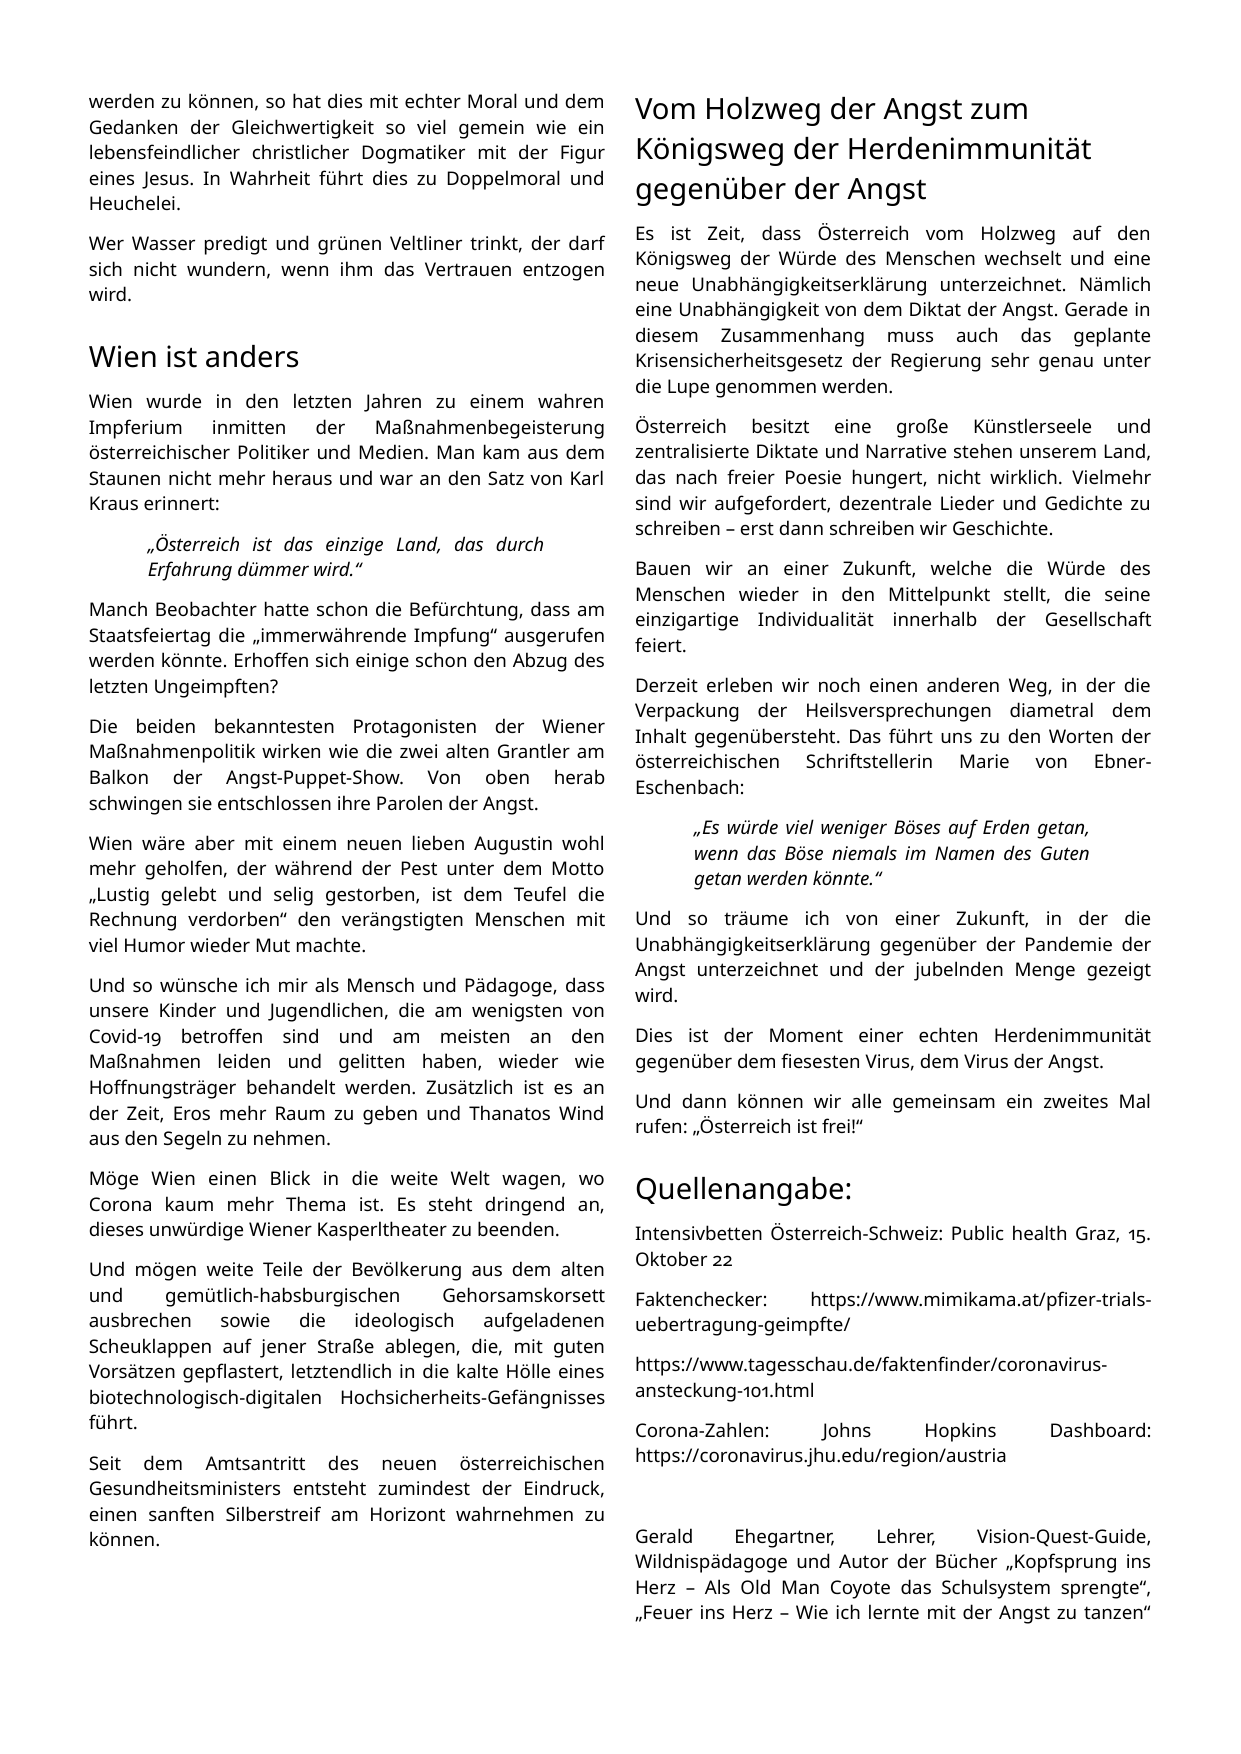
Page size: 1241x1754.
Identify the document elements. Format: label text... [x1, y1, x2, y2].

text Wien wurde in den letzten Jahren zu einem wahren Impferium inmitten der Maßnahmenbegeisterung österreichischer Politiker und Medien. Man kam aus dem Staunen nicht mehr heraus und war an den Satz von Karl Kraus erinnert: [88, 389, 605, 516]
text „Österreich ist das einzige Land, das durch Erfahrung dümmer wird.“ [148, 531, 546, 582]
text Seit dem Amtsantritt des neuen österreichischen Gesundheitsministers entsteht zumindest der Eindruck, einen sanften Silberstreif am Horizont wahrnehmen zu können. [88, 1450, 605, 1552]
text „Es würde viel weniger Böses auf Erden getan, wenn das Böse niemals im Namen des Guten getan werden könnte.“ [694, 814, 1093, 891]
text Es ist Zeit, dass Österreich vom Holzweg auf den Königsweg der Würde des Menschen wechselt und eine neue Unabhängigkeitserklärung unterzeichnet. Nämlich eine Unabhängigkeit von dem Diktat der Angst. Gerade in diesem Zusammenhang muss auch das geplante Krisensicherheitsgesetz der Regierung sehr genau unter die Lupe genommen werden. [635, 220, 1152, 399]
text Manch Beobachter hatte schon die Befürchtung, dass am Staatsfeiertag die „immerwährende Impfung“ ausgerufen werden könnte. Erhoffen sich einige schon den Abzug des letzten Ungeimpften? [88, 597, 605, 699]
text Die beiden bekanntesten Protagonisten der Wiener Maßnahmenpolitik wirken wie die zwei alten Grantler am Balkon der Angst-Puppet-Show. Von oben herab schwingen sie entschlossen ihre Parolen der Angst. [88, 713, 605, 815]
text Bauen wir an einer Zukunft, welche die Würde des Menschen wieder in den Mittelpunkt stellt, die seine einzigartige Individualität innerhalb der Gesellschaft feiert. [635, 556, 1152, 658]
text Dies ist der Moment einer echten Herdenimmunität gegenüber dem fiesesten Virus, dem Virus der Angst. [635, 1022, 1152, 1073]
subtitle Wien ist anders [88, 336, 605, 376]
text Möge Wien einen Blick in die weite Welt wagen, wo Corona kaum mehr Thema ist. Es steht dringend an, dieses unwürdige Wiener Kasperltheater zu beenden. [88, 1165, 605, 1242]
subtitle Quellenangabe: [635, 1168, 1152, 1208]
text https://www.tagesschau.de/faktenfinder/coronavirus-ansteckung-101.html [635, 1352, 1152, 1403]
text Faktenchecker: https://www.mimikama.at/pfizer-trials-uebertragung-geimpfte/ [635, 1286, 1152, 1337]
subtitle Vom Holzweg der Angst zum Königsweg der Herdenimmunität gegenüber der Angst [635, 88, 1152, 208]
text Intensivbetten Österreich-Schweiz: Public health Graz, 15. Oktober 22 [635, 1220, 1152, 1271]
text Und so wünsche ich mir als Mensch und Pädagoge, dass unsere Kinder und Jugendlichen, die am wenigsten von Covid-19 betroffen sind und am meisten an den Maßnahmen leiden und gelitten haben, wieder wie Hoffnungsträger behandelt werden. Zusätzlich ist es an der Zeit, Eros mehr Raum zu geben und Thanatos Wind aus den Segeln zu nehmen. [88, 972, 605, 1151]
text Und dann können wir alle gemeinsam ein zweites Mal rufen: „Österreich ist frei!“ [635, 1088, 1152, 1139]
text Corona-Zahlen: Johns Hopkins Dashboard: https://coronavirus.jhu.edu/region/austria [635, 1417, 1152, 1468]
text Gerald Ehegartner, Lehrer, Vision-Quest-Guide, Wildnispädagoge und Autor der Bücher „Kopfsprung ins Herz – Als Old Man Coyote das Schulsystem sprengte“, „Feuer ins Herz – Wie ich lernte mit der Angst zu tanzen“ [635, 1523, 1152, 1625]
text Wien wäre aber mit einem neuen lieben Augustin wohl mehr geholfen, der während der Pest unter dem Motto „Lustig gelebt und selig gestorben, ist dem Teufel die Rechnung verdorben“ den verängstigten Menschen mit viel Humor wieder Mut machte. [88, 830, 605, 958]
text Derzeit erleben wir noch einen anderen Weg, in der die Verpackung der Heilsversprechungen diametral dem Inhalt gegenübersteht. Das führt uns zu den Worten der österreichischen Schriftstellerin Marie von Ebner-Eschenbach: [635, 672, 1152, 800]
text Und so träume ich von einer Zukunft, in der die Unabhängigkeitserklärung gegenüber der Pandemie der Angst unterzeichnet und der jubelnden Menge gezeigt wird. [635, 906, 1152, 1008]
text Und mögen weite Teile der Bevölkerung aus dem alten und gemütlich-habsburgischen Gehorsamskorsett ausbrechen sowie die ideologisch aufgeladenen Scheuklappen auf jener Straße ablegen, die, mit guten Vorsätzen gepflastert, letztendlich in die kalte Hölle eines biotechnologisch-digitalen Hochsicherheits-Gefängnisses führt. [88, 1257, 605, 1435]
text Österreich besitzt eine große Künstlerseele und zentralisierte Diktate und Narrative stehen unserem Land, das nach freier Poesie hungert, nicht wirklich. Vielmehr sind wir aufgefordert, dezentrale Lieder und Gedichte zu schreiben – erst dann schreiben wir Geschichte. [635, 413, 1152, 541]
text Wer Wasser predigt und grünen Veltliner trinkt, der darf sich nicht wundern, wenn ihm das Vertrauen entzogen wird. [88, 231, 605, 307]
text werden zu können, so hat dies mit echter Moral und dem Gedanken der Gleichwertigkeit so viel gemein wie ein lebensfeindlicher christlicher Dogmatiker mit der Figur eines Jesus. In Wahrheit führt dies zu Doppelmoral und Heuchelei. [88, 88, 605, 216]
